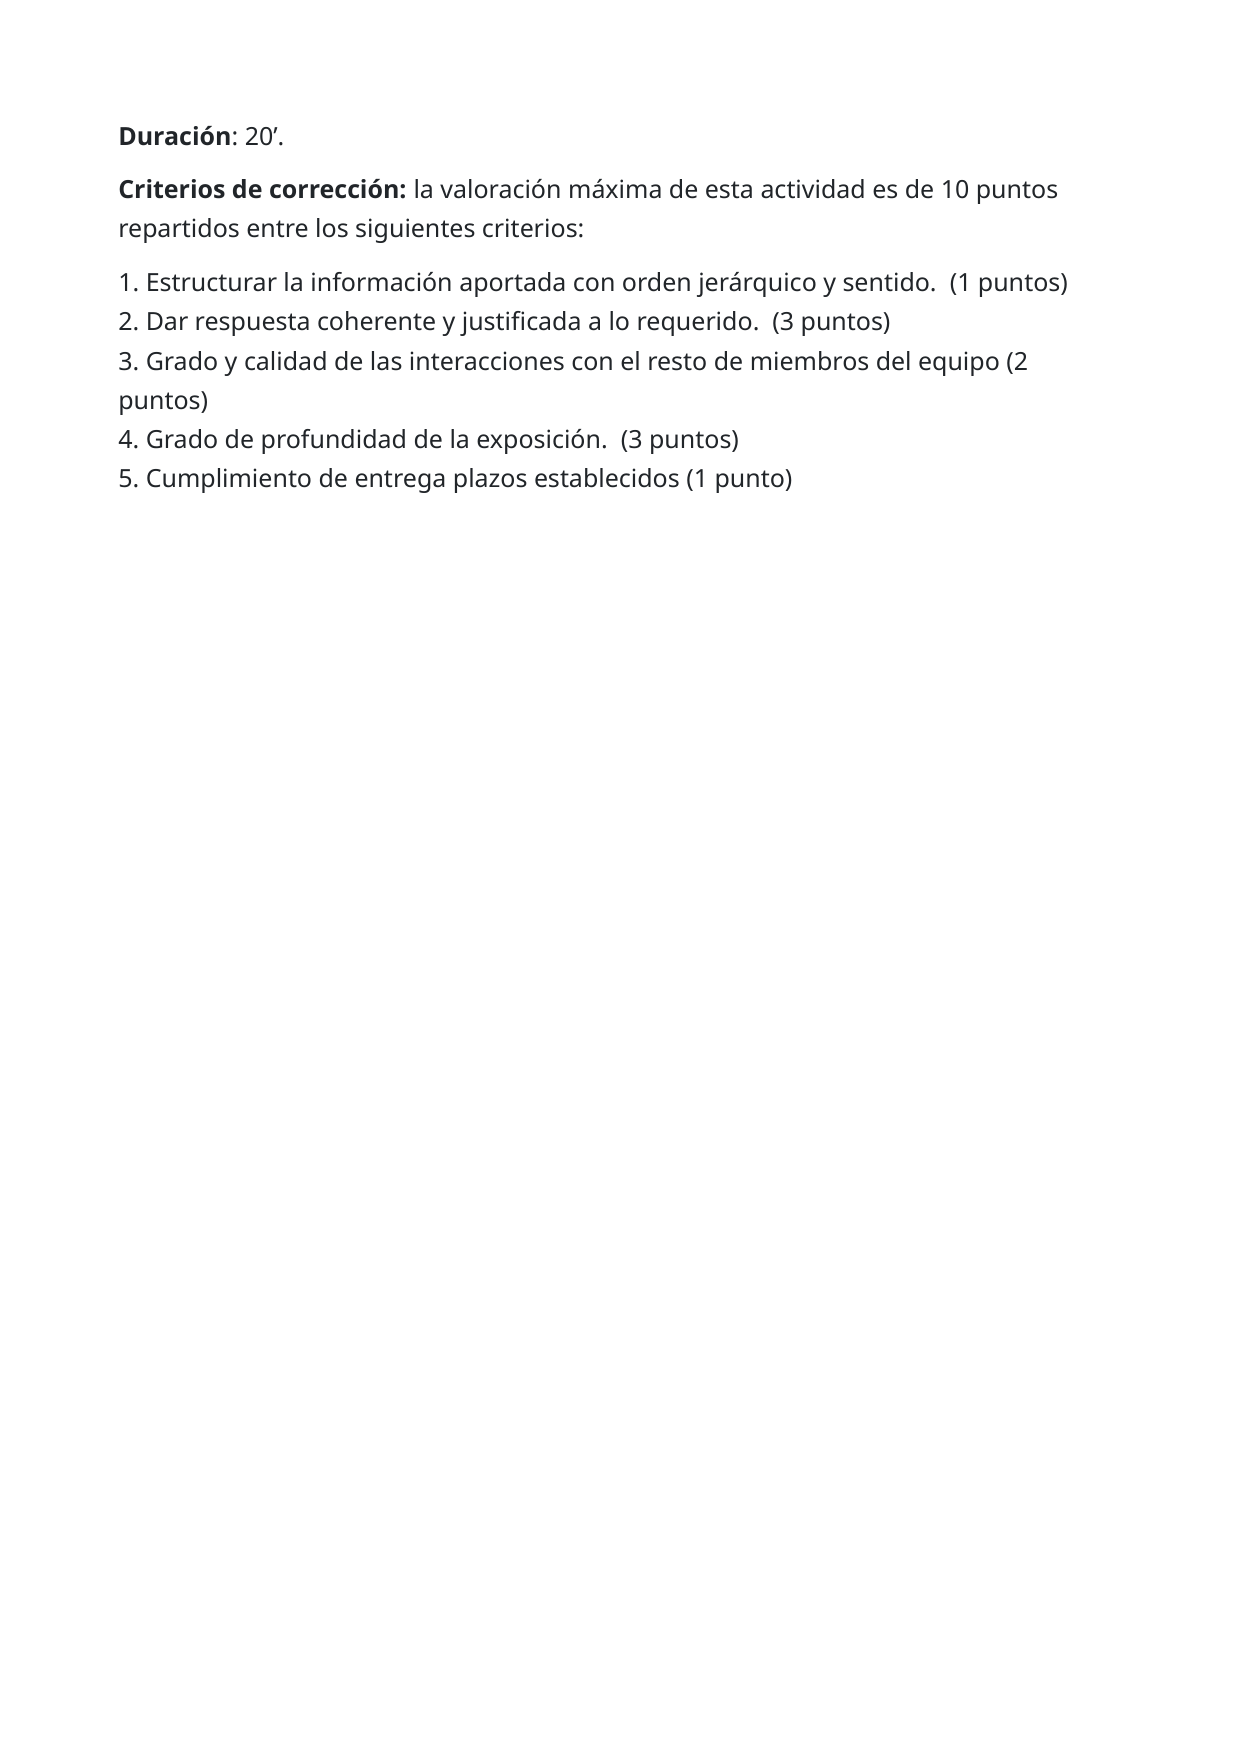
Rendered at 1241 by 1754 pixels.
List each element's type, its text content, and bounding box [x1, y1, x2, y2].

text Duración: 20’. [118, 118, 1122, 152]
text Criterios de corrección: la valoración máxima de esta actividad es de 10 puntos repartidos entre los siguientes criterios: [118, 172, 1122, 245]
text 1. Estructurar la información aportada con orden jerárquico y sentido. (1 puntos) 2. Dar respuesta coherente y justificada a lo requerido. (3 puntos) 3. Grado y calidad de las interacciones con el resto de miembros del equipo (2 puntos) 4. Grado de profundidad de la exposición. (3 puntos) 5. Cumplimiento de entrega plazos establecidos (1 punto) [118, 265, 1122, 495]
